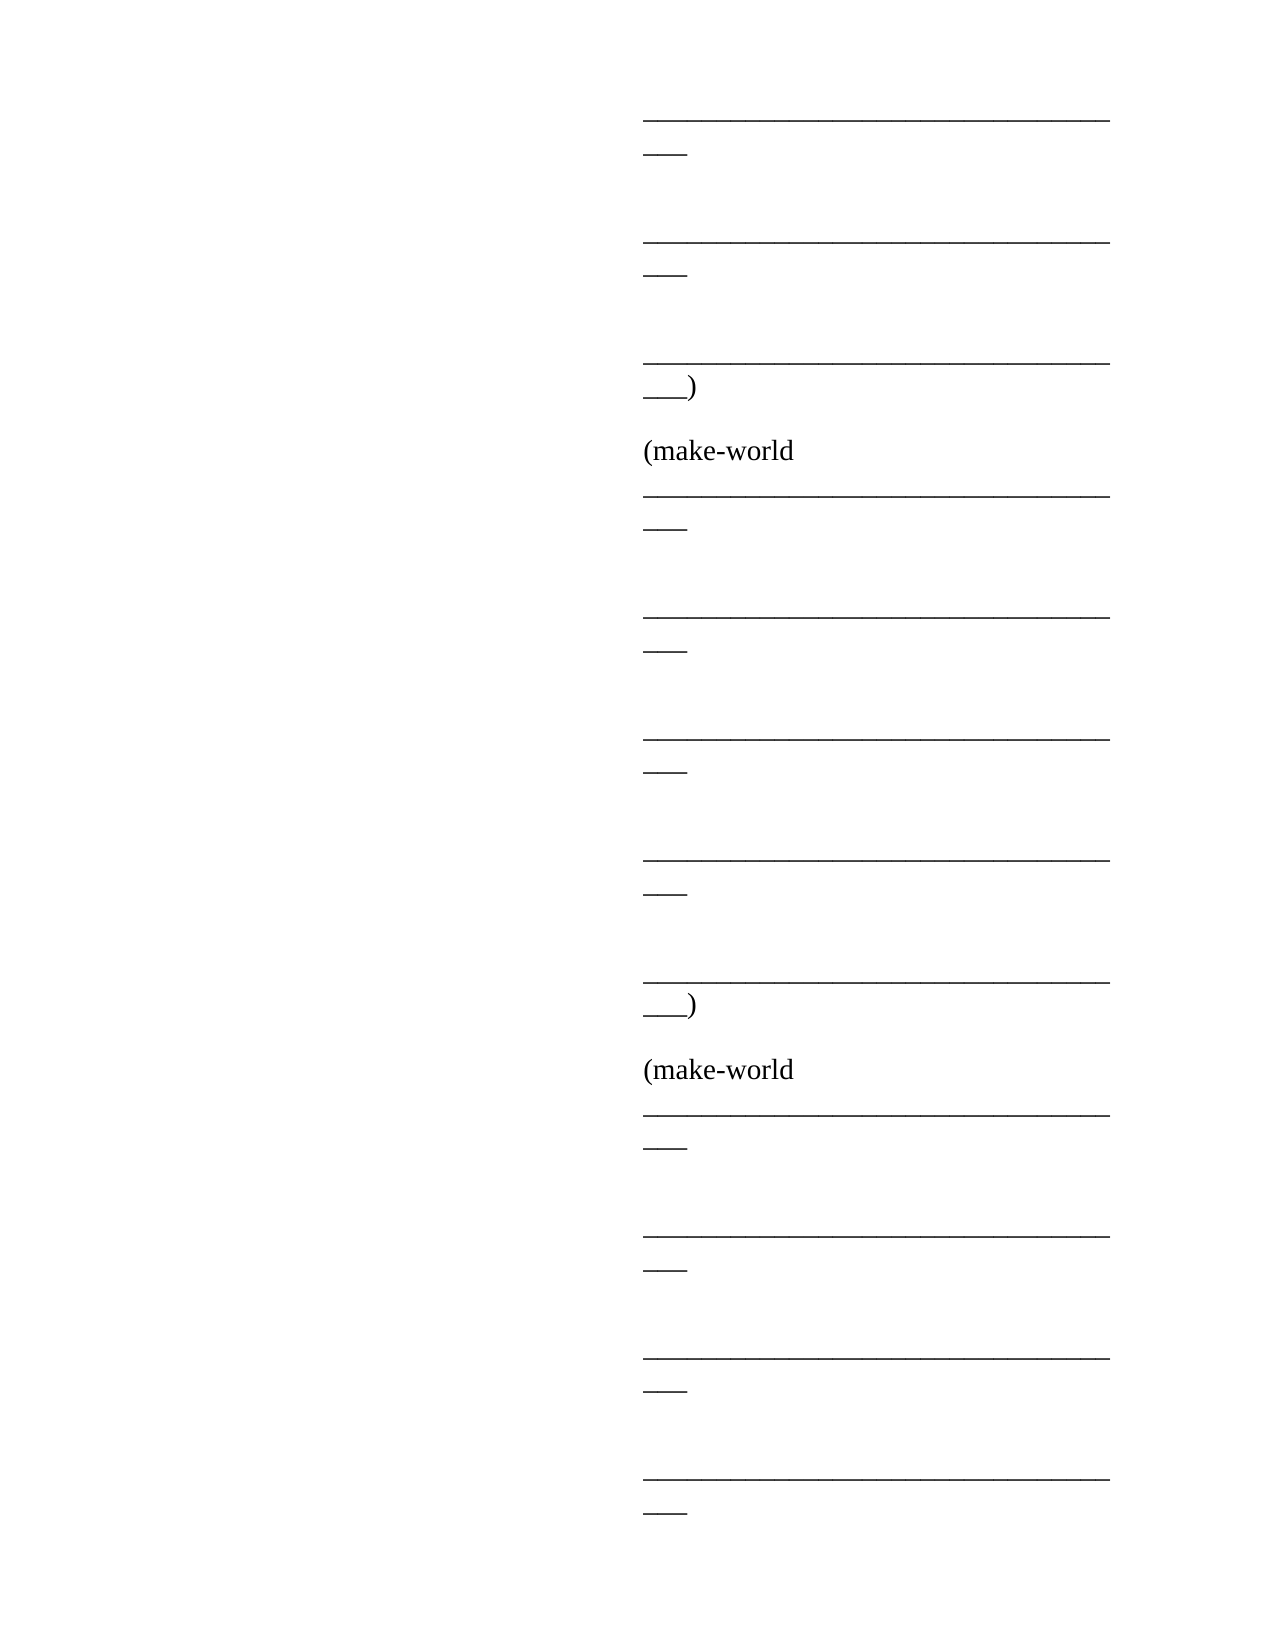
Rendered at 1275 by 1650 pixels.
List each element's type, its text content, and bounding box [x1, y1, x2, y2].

table_cell (make-world ___________________________________ ___________________________________ ___________________________________ ___________________________________ ___________________________________) [638, 417, 1125, 1036]
table_cell (make-world ___________________________________ ___________________________________ ___________________________________ ___________________________________ [638, 1036, 1125, 1533]
table_cell [150, 417, 637, 1036]
table_cell [150, 1036, 637, 1533]
table_cell ___________________________________ ___________________________________ ___________________________________) [638, 75, 1125, 417]
table_cell [150, 75, 637, 417]
